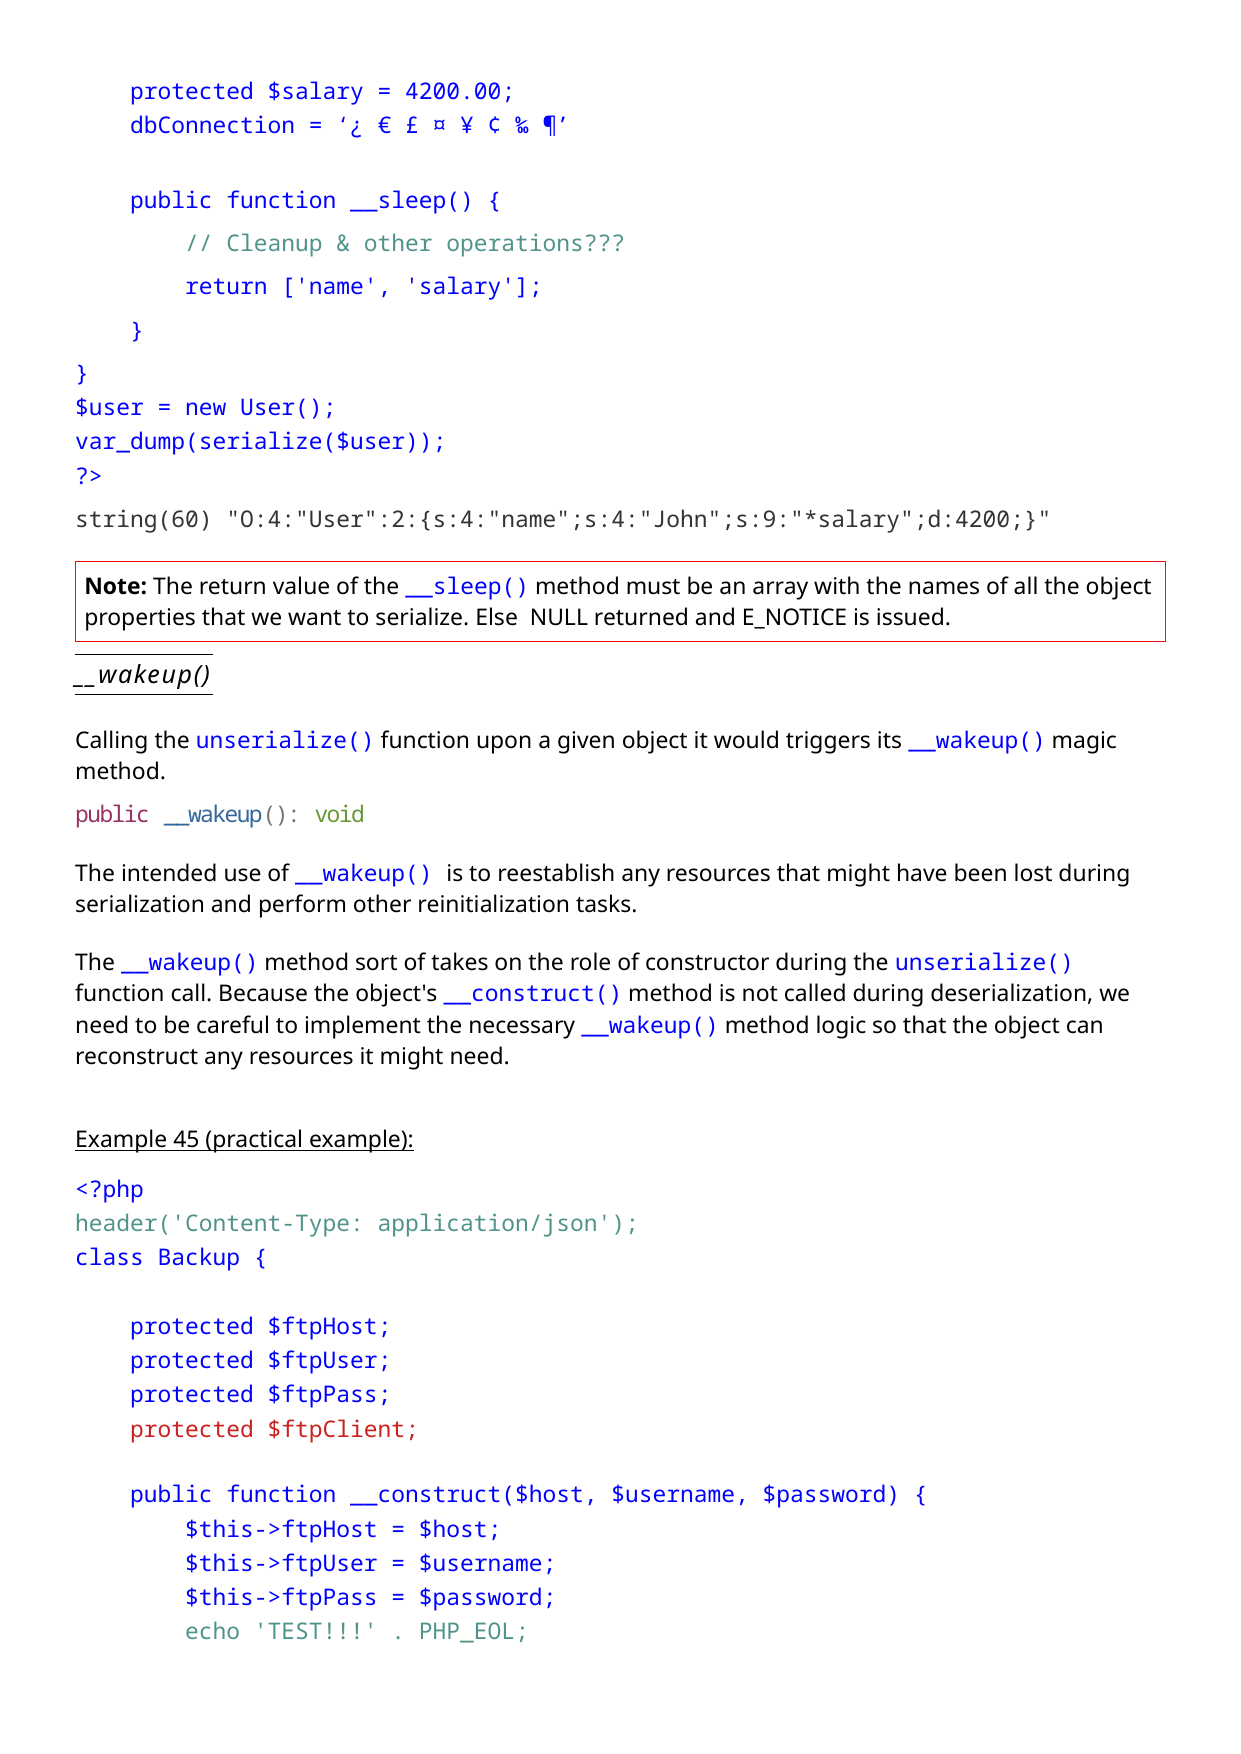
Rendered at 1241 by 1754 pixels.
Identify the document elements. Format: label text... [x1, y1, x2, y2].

text ?> [75, 459, 1166, 491]
text protected $salary = 4200.00; [75, 75, 1166, 106]
text var_dump(serialize($user)); [75, 425, 1166, 457]
text public __wakeup(): void [75, 798, 1166, 830]
text public function __construct($host, $username, $password) { [75, 1478, 1166, 1509]
text $this->ftpUser = $username; [75, 1547, 1166, 1578]
text public function __sleep() { [75, 184, 1166, 215]
text dbConnection = ‘¿ € £ ¤ ¥ ¢ ‰ ¶’ [75, 109, 1166, 141]
text __wakeup() [75, 654, 1166, 694]
text protected $ftpHost; [75, 1310, 1166, 1341]
text $this->ftpHost = $host; [75, 1512, 1166, 1544]
text echo 'TEST!!!' . PHP_EOL; [75, 1615, 1166, 1647]
text Note: The return value of the __sleep() method must be an array with the names of all the object properties that we want to serialize. Else NULL returned and E_NOTICE is issued. [76, 562, 1165, 641]
text The intended use of __wakeup() is to reestablish any resources that might have been lost during serialization and perform other reinitialization tasks. [75, 857, 1166, 919]
text $this->ftpPass = $password; [75, 1581, 1166, 1612]
text } [75, 313, 1166, 345]
text <?php [75, 1173, 1166, 1204]
text The __wakeup() method sort of takes on the role of constructor during the unserialize() function call. Because the object's __construct() method is not called during deserialization, we need to be careful to implement the necessary __wakeup() method logic so that the object can reconstruct any resources it might need. [75, 946, 1166, 1071]
text return ['name', 'salary']; [75, 270, 1166, 302]
text string(60) "O:4:"User":2:{s:4:"name";s:4:"John";s:9:"*salary";d:4200;}" [75, 503, 1166, 534]
text Example 45 (practical example): [75, 1123, 1166, 1155]
text Calling the unserialize() function upon a given object it would triggers its __wakeup() magic method. [75, 724, 1166, 786]
text $user = new User(); [75, 391, 1166, 422]
text class Backup { [75, 1241, 1166, 1272]
text protected $ftpUser; [75, 1344, 1166, 1375]
text // Cleanup & other operations??? [75, 227, 1166, 258]
text header('Content-Type: application/json'); [75, 1207, 1166, 1238]
text protected $ftpClient; [75, 1413, 1166, 1444]
text } [75, 357, 1166, 388]
text protected $ftpPass; [75, 1378, 1166, 1409]
